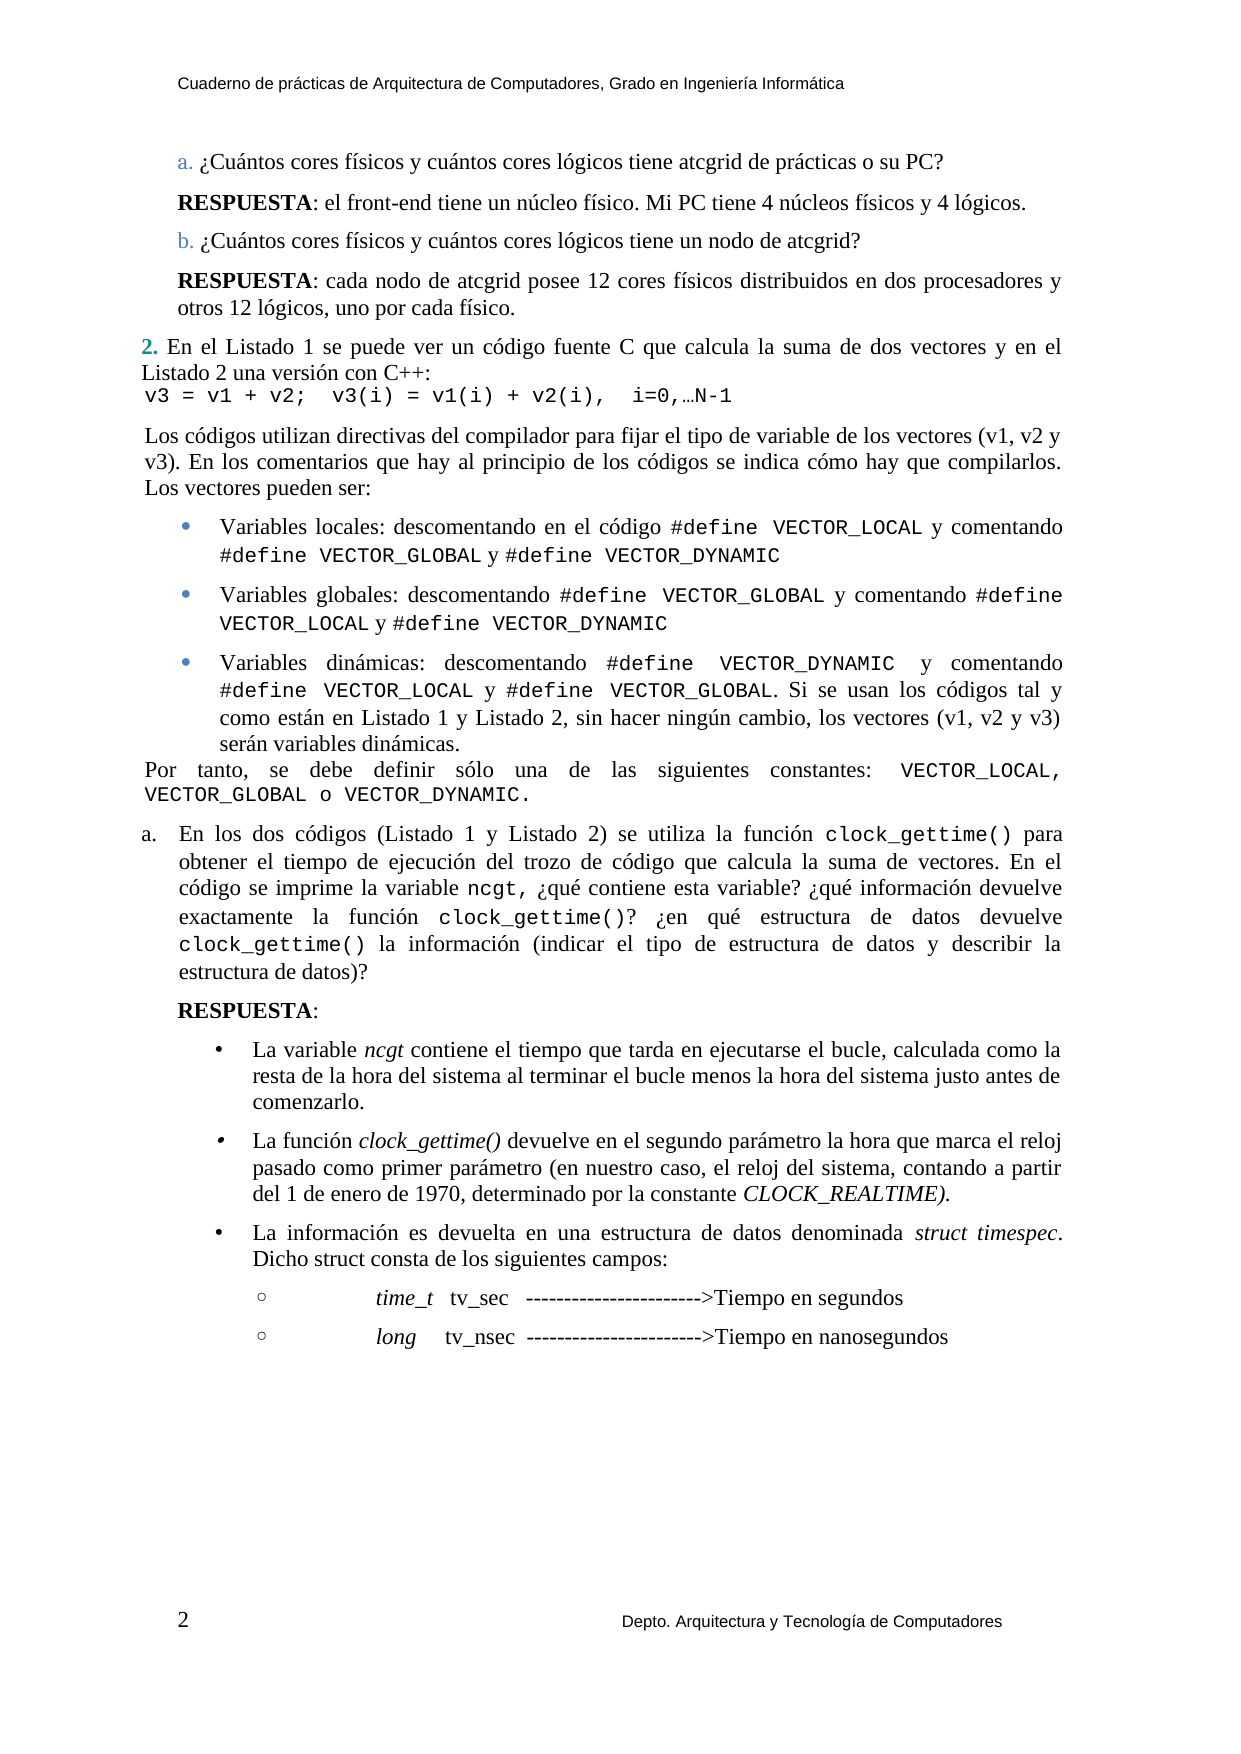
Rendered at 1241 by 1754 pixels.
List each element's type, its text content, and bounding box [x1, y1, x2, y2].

text b. ¿Cuántos cores físicos y cuántos cores lógicos tiene un nodo de atcgrid? [177, 227, 1063, 254]
list Variables locales: descomentando en el código #define VECTOR_LOCAL y comentando #define VECTOR_GLOBAL y #define VECTOR_DYNAMIC [182, 513, 1063, 568]
list En los dos códigos (Listado 1 y Listado 2) se utiliza la función clock_gettime() para obtener el tiempo de ejecución del trozo de código que calcula la suma de vectores. En el código se imprime la variable ncgt, ¿qué contiene esta variable? ¿qué información devuelve exactamente la función clock_gettime()? ¿en qué estructura de datos devuelve clock_gettime() la información (indicar el tipo de estructura de datos y describir la estructura de datos)? [141, 820, 1063, 984]
list 2. En el Listado 1 se puede ver un código fuente C que calcula la suma de dos vectores y en el Listado 2 una versión con C++: [103, 333, 1063, 386]
list La función clock_gettime() devuelve en el segundo parámetro la hora que marca el reloj pasado como primer parámetro (en nuestro caso, el reloj del sistema, contando a partir del 1 de enero de 1970, determinado por la constante CLOCK_REALTIME). [215, 1127, 1063, 1206]
list RESPUESTA: [177, 997, 1063, 1023]
list Variables globales: descomentando #define VECTOR_GLOBAL y comentando #define VECTOR_LOCAL y #define VECTOR_DYNAMIC [182, 581, 1063, 636]
list RESPUESTA: cada nodo de atcgrid posee 12 cores físicos distribuidos en dos procesadores y otros 12 lógicos, uno por cada físico. [177, 268, 1063, 320]
list La información es devuelta en una estructura de datos denominada struct timespec. Dicho struct consta de los siguientes campos: [215, 1219, 1063, 1272]
list long tv_nsec ----------------------->Tiempo en nanosegundos [252, 1323, 1063, 1349]
list Variables dinámicas: descomentando #define VECTOR_DYNAMIC y comentando #define VECTOR_LOCAL y #define VECTOR_GLOBAL. Si se usan los códigos tal y como están en Listado 1 y Listado 2, sin hacer ningún cambio, los vectores (v1, v2 y v3) serán variables dinámicas. [182, 649, 1063, 757]
text a. ¿Cuántos cores físicos y cuántos cores lógicos tiene atcgrid de prácticas o su PC? [177, 148, 1063, 175]
text Los códigos utilizan directivas del compilador para fijar el tipo de variable de los vectores (v1, v2 y v3). En los comentarios que hay al principio de los códigos se indica cómo hay que compilarlos. Los vectores pueden ser: [144, 422, 1063, 501]
list RESPUESTA: el front-end tiene un núcleo físico. Mi PC tiene 4 núcleos físicos y 4 lógicos. [177, 189, 1063, 215]
text Por tanto, se debe definir sólo una de las siguientes constantes: VECTOR_LOCAL, VECTOR_GLOBAL o VECTOR_DYNAMIC. [144, 757, 1063, 808]
list time_t tv_sec ----------------------->Tiempo en segundos [252, 1284, 1063, 1310]
list La variable ncgt contiene el tiempo que tarda en ejecutarse el bucle, calculada como la resta de la hora del sistema al terminar el bucle menos la hora del sistema justo antes de comenzarlo. [215, 1036, 1063, 1115]
text v3 = v1 + v2; v3(i) = v1(i) + v2(i), i=0,…N-1 [144, 386, 1063, 409]
